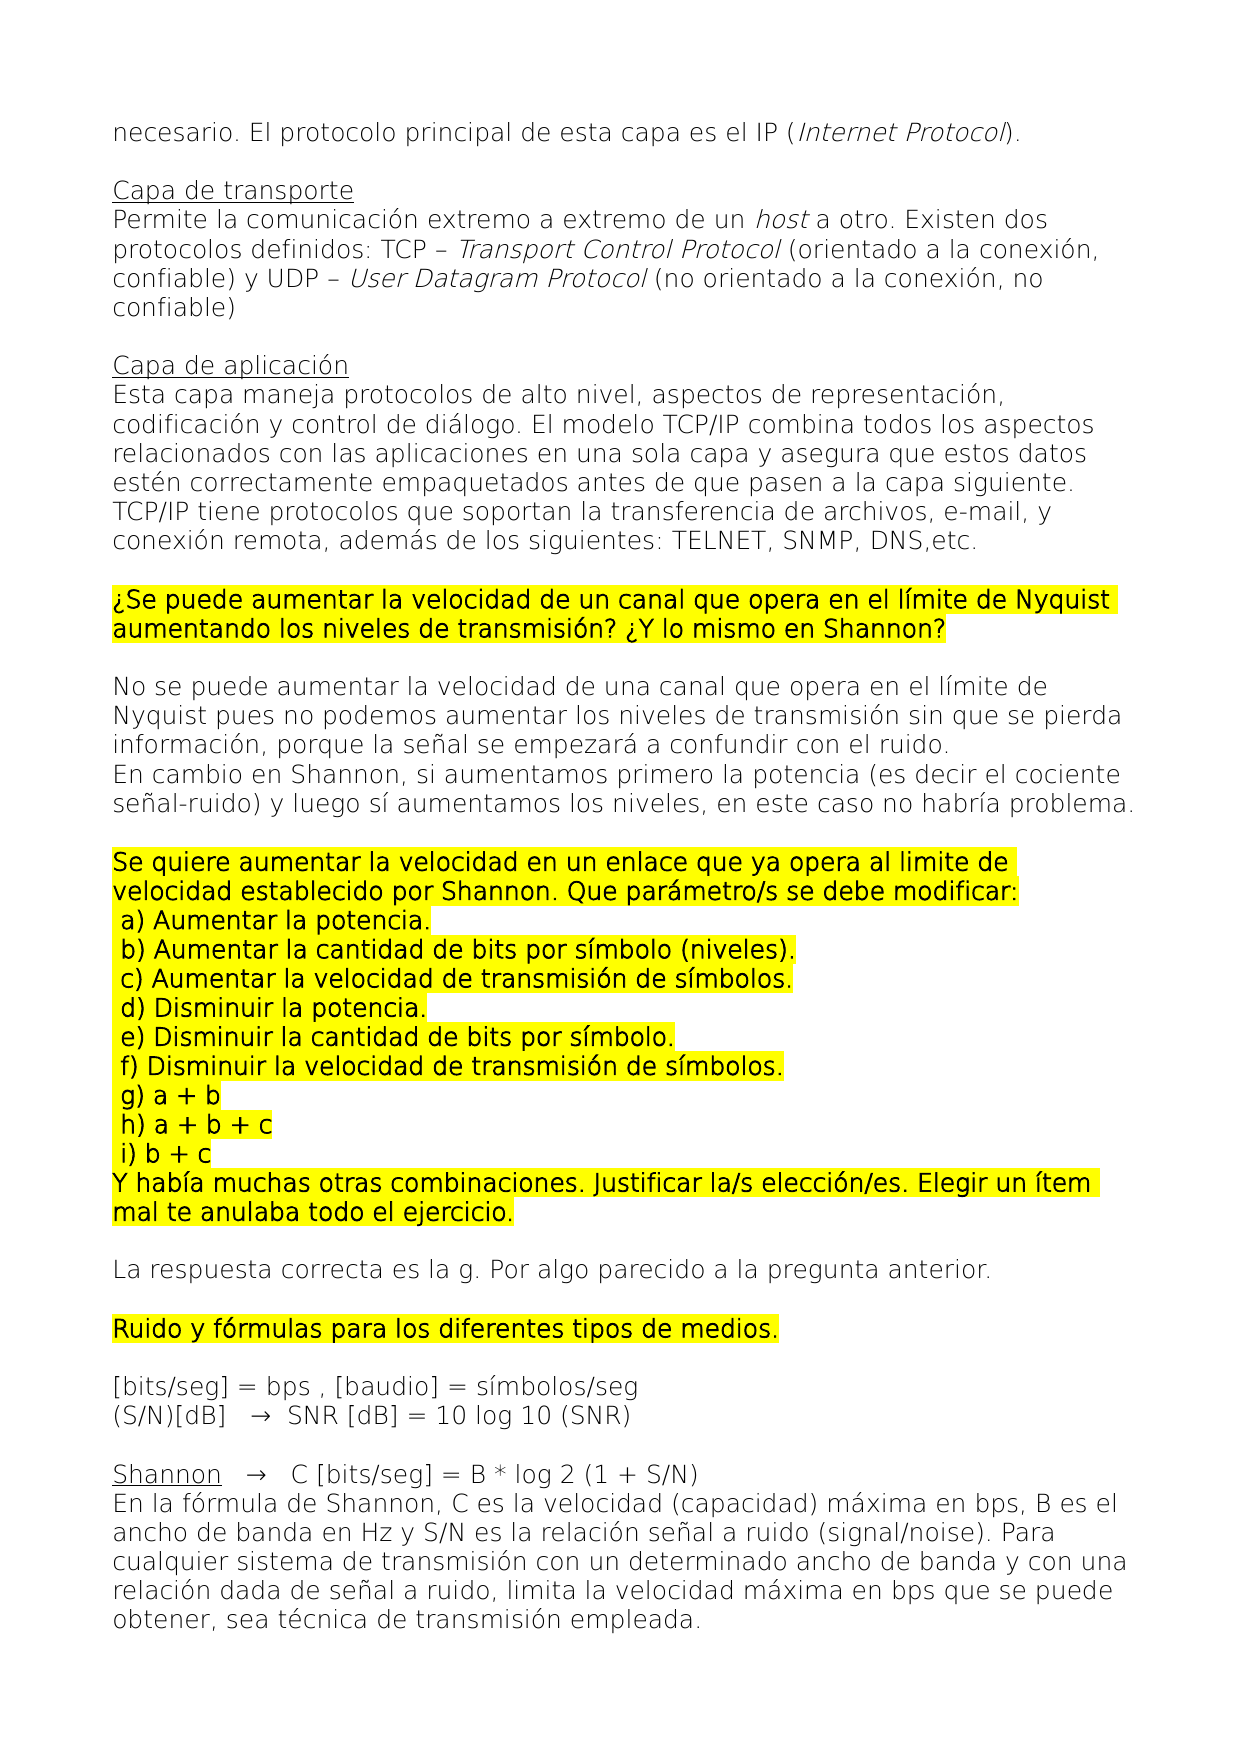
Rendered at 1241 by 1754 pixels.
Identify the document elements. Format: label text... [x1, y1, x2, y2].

text Permite la comunicación extremo a extremo de un host a otro. Existen dos protocolos definidos: TCP – Transport Control Protocol (orientado a la conexión, confiable) y UDP – User Datagram Protocol (no orientado a la conexión, no confiable) [112, 206, 1137, 322]
text Esta capa maneja protocolos de alto nivel, aspectos de representación, codificación y control de diálogo. El modelo TCP/IP combina todos los aspectos relacionados con las aplicaciones en una sola capa y asegura que estos datos estén correctamente empaquetados antes de que pasen a la capa siguiente. TCP/IP tiene protocolos que soportan la transferencia de archivos, e-mail, y conexión remota, además de los siguientes: TELNET, SNMP, DNS,etc. [112, 381, 1137, 556]
text En cambio en Shannon, si aumentamos primero la potencia (es decir el cociente señal-ruido) y luego sí aumentamos los niveles, en este caso no habría problema. [112, 760, 1137, 818]
text Capa de aplicación [112, 351, 1137, 381]
text [bits/seg] = bps , [baudio] = símbolos/seg [112, 1372, 1137, 1401]
text Ruido y fórmulas para los diferentes tipos de medios. [112, 1314, 1137, 1343]
text Se quiere aumentar la velocidad en un enlace que ya opera al limite de velocidad establecido por Shannon. Que parámetro/s se debe modificar: a) Aumentar la potencia. b) Aumentar la cantidad de bits por símbolo (niveles). c) Aumentar la velocidad de transmisión de símbolos. d) Disminuir la potencia. e) Disminuir la cantidad de bits por símbolo. f) Disminuir la velocidad de transmisión de símbolos. g) a + b h) a + b + c i) b + c Y había muchas otras combinaciones. Justificar la/s elección/es. Elegir un ítem mal te anulaba todo el ejercicio. [112, 847, 1137, 1226]
text (S/N)[dB] → SNR [dB] = 10 log 10 (SNR) [112, 1401, 1137, 1431]
text Capa de transporte [112, 176, 1137, 206]
text La respuesta correcta es la g. Por algo parecido a la pregunta anterior. [112, 1256, 1137, 1285]
text Shannon → C [bits/seg] = B * log 2 (1 + S/N) [112, 1460, 1137, 1489]
text ¿Se puede aumentar la velocidad de un canal que opera en el límite de Nyquist aumentando los niveles de transmisión? ¿Y lo mismo en Shannon? [112, 585, 1137, 643]
text necesario. El protocolo principal de esta capa es el IP (Internet Protocol). [112, 118, 1137, 147]
text En la fórmula de Shannon, C es la velocidad (capacidad) máxima en bps, B es el ancho de banda en Hz y S/N es la relación señal a ruido (signal/noise). Para cualquier sistema de transmisión con un determinado ancho de banda y con una relación dada de señal a ruido, limita la velocidad máxima en bps que se puede obtener, sea técnica de transmisión empleada. [112, 1489, 1137, 1635]
text No se puede aumentar la velocidad de una canal que opera en el límite de Nyquist pues no podemos aumentar los niveles de transmisión sin que se pierda información, porque la señal se empezará a confundir con el ruido. [112, 672, 1137, 760]
